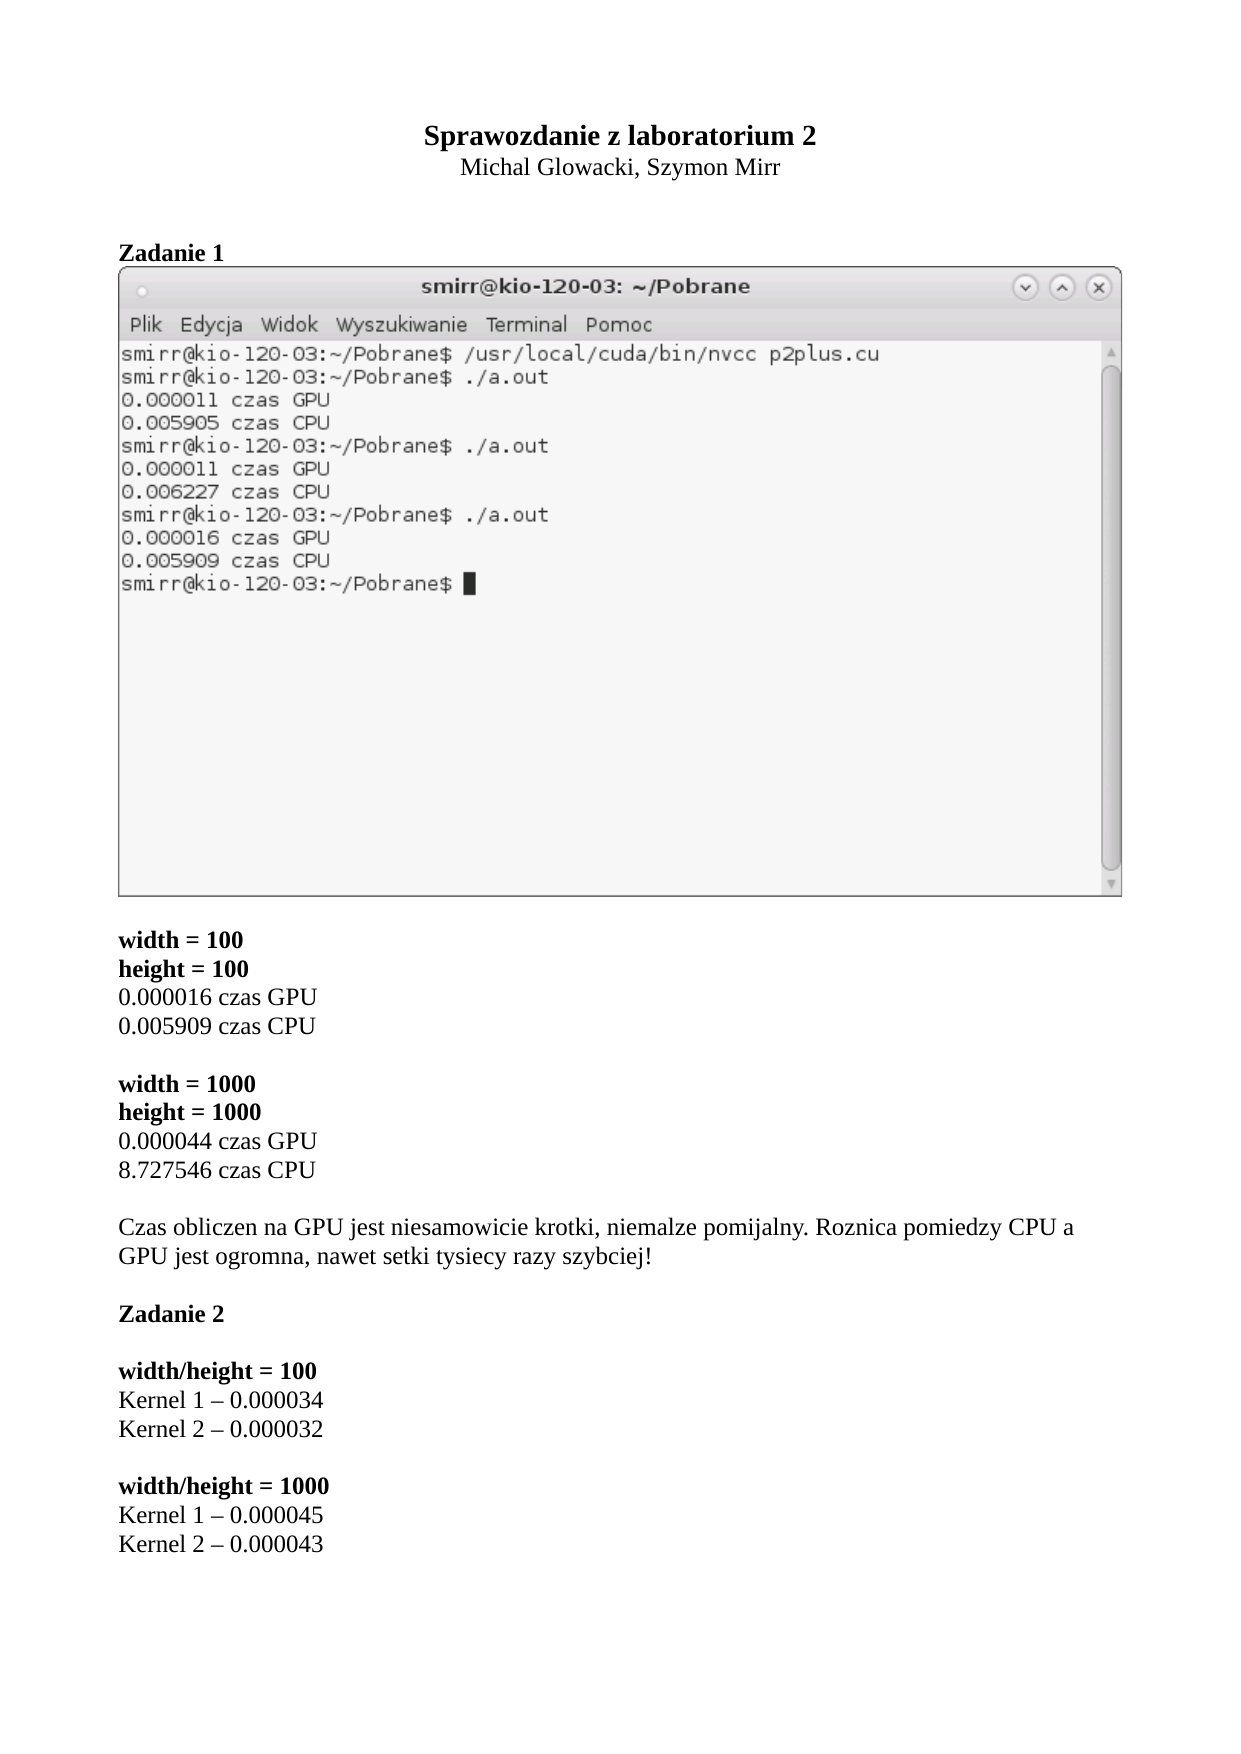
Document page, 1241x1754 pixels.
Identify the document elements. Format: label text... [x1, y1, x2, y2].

text width = 1000 [118, 1069, 1122, 1097]
text Zadanie 1 [118, 238, 1122, 266]
text Kernel 2 – 0.000032 [118, 1414, 1122, 1442]
text Kernel 2 – 0.000043 [118, 1529, 1122, 1557]
text 0.000016 czas GPU [118, 982, 1122, 1011]
text width/height = 1000 [118, 1471, 1122, 1500]
text Zadanie 2 [118, 1299, 1122, 1327]
picture [118, 266, 1123, 897]
text 8.727546 czas CPU [118, 1155, 1122, 1184]
text Czas obliczen na GPU jest niesamowicie krotki, niemalze pomijalny. Roznica pomiedzy CPU a GPU jest ogromna, nawet setki tysiecy razy szybciej! [118, 1212, 1122, 1270]
text width = 100 [118, 925, 1122, 954]
text Sprawozdanie z laboratorium 2 [118, 118, 1122, 152]
text Kernel 1 – 0.000034 [118, 1385, 1122, 1414]
text width/height = 100 [118, 1356, 1122, 1385]
text height = 100 [118, 954, 1122, 982]
text Kernel 1 – 0.000045 [118, 1500, 1122, 1529]
text Michal Glowacki, Szymon Mirr [118, 152, 1122, 180]
text 0.005909 czas CPU [118, 1011, 1122, 1040]
text height = 1000 [118, 1097, 1122, 1126]
text 0.000044 czas GPU [118, 1126, 1122, 1155]
